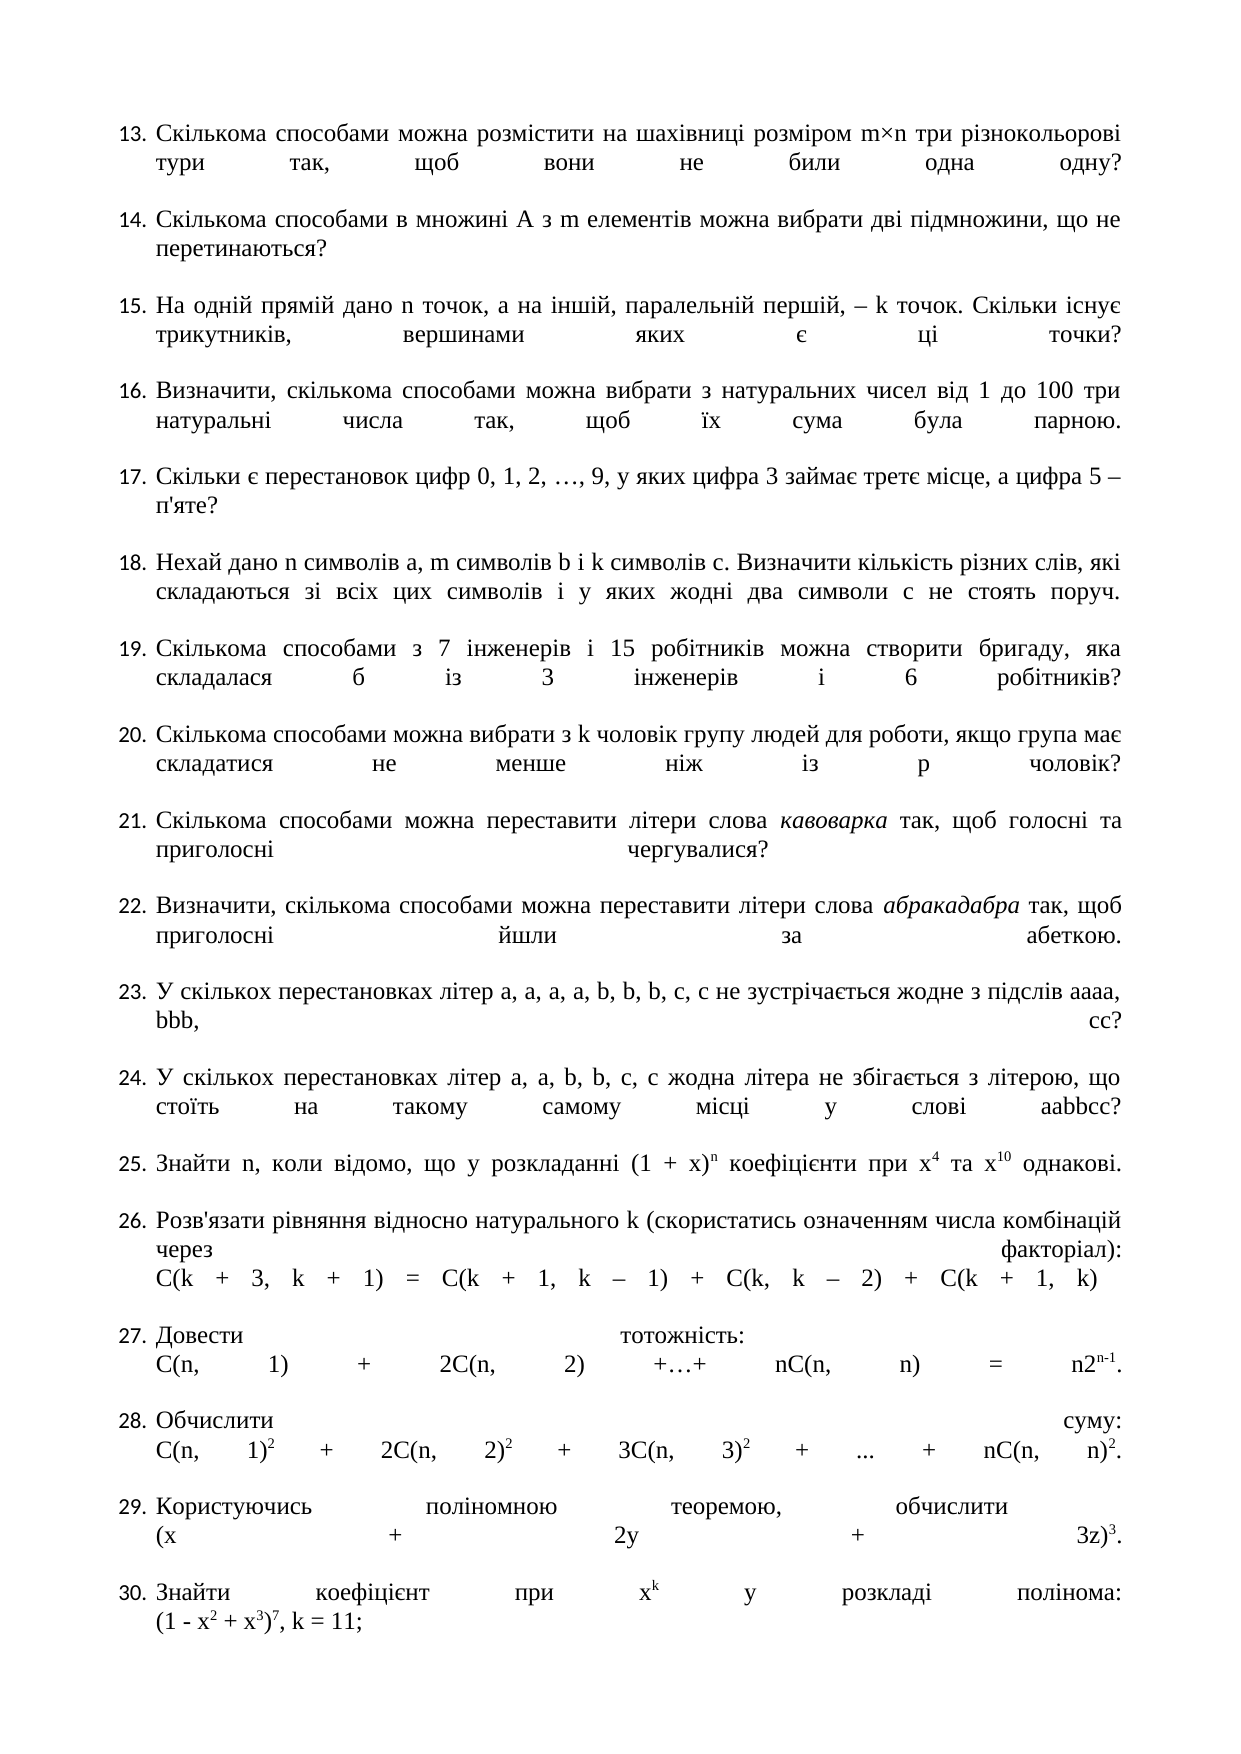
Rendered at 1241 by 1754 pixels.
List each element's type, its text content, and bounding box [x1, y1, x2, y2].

list Скількома способами в множині A з m елементів можна вибрати дві підмножини, що не перетинаються? [118, 204, 1122, 290]
list На одній прямій дано n точок, а на іншій, паралельній першій, – k точок. Скільки існує трикутників, вершинами яких є ці точки? [118, 290, 1122, 376]
list Нехай дано n символів a, m символів b і k символів c. Визначити кількість різних слів, які складаються зі всіх цих символів і у яких жодні два символи c не стоять поруч. [118, 547, 1122, 633]
list Обчислити суму: C(n, 1)2 + 2C(n, 2)2 + 3C(n, 3)2 + ... + nC(n, n)2. [118, 1406, 1122, 1491]
list Скільки є перестановок цифр 0, 1, 2, …, 9, у яких цифра 3 займає третє місце, а цифра 5 – п'яте? [118, 461, 1122, 547]
list Визначити, скількома способами можна вибрати з натуральних чисел від 1 до 100 три натуральні числа так, щоб їх сума була парною. [118, 376, 1122, 461]
list Знайти коефіцієнт при xk у розкладі полінома: (1 - x2 + x3)7, k = 11; [118, 1577, 1122, 1635]
list Визначити, скількома способами можна переставити літери слова абракадабра так, щоб приголосні йшли за абеткою. [118, 891, 1122, 976]
list У скількох перестановках літер a, a, a, a, b, b, b, c, c не зустрічається жодне з підслів aaaa, bbb, cc? [118, 976, 1122, 1062]
list Скількома способами можна переставити літери слова кавоварка так, щоб голосні та приголосні чергувалися? [118, 805, 1122, 891]
list Скількома способами з 7 інженерів і 15 робітників можна створити бригаду, яка складалася б із 3 інженерів і 6 робітників? [118, 633, 1122, 719]
list Користуючись поліномною теоремою, обчислити (x + 2y + 3z)3. [118, 1491, 1122, 1577]
list Скількома способами можна вибрати з k чоловік групу людей для роботи, якщо група має складатися не менше ніж із p чоловік? [118, 719, 1122, 805]
list Скількома способами можна розмістити на шахівниці розміром m×n три різнокольорові тури так, щоб вони не били одна одну? [118, 118, 1122, 204]
list Довести тотожність: C(n, 1) + 2C(n, 2) +…+ nC(n, n) = n2n-1. [118, 1320, 1122, 1406]
list У скількох перестановках літер a, a, b, b, c, c жодна літера не збігається з літерою, що стоїть на такому самому місці у слові aabbcc? [118, 1062, 1122, 1148]
list Розв'язати рівняння відносно натурального k (скористатись означенням числа комбінацій через факторіал): C(k + 3, k + 1) = C(k + 1, k – 1) + C(k, k – 2) + C(k + 1, k) [118, 1205, 1122, 1320]
list Знайти n, коли відомо, що у розкладанні (1 + x)n коефіцієнти при x4 та x10 однакові. [118, 1148, 1122, 1205]
